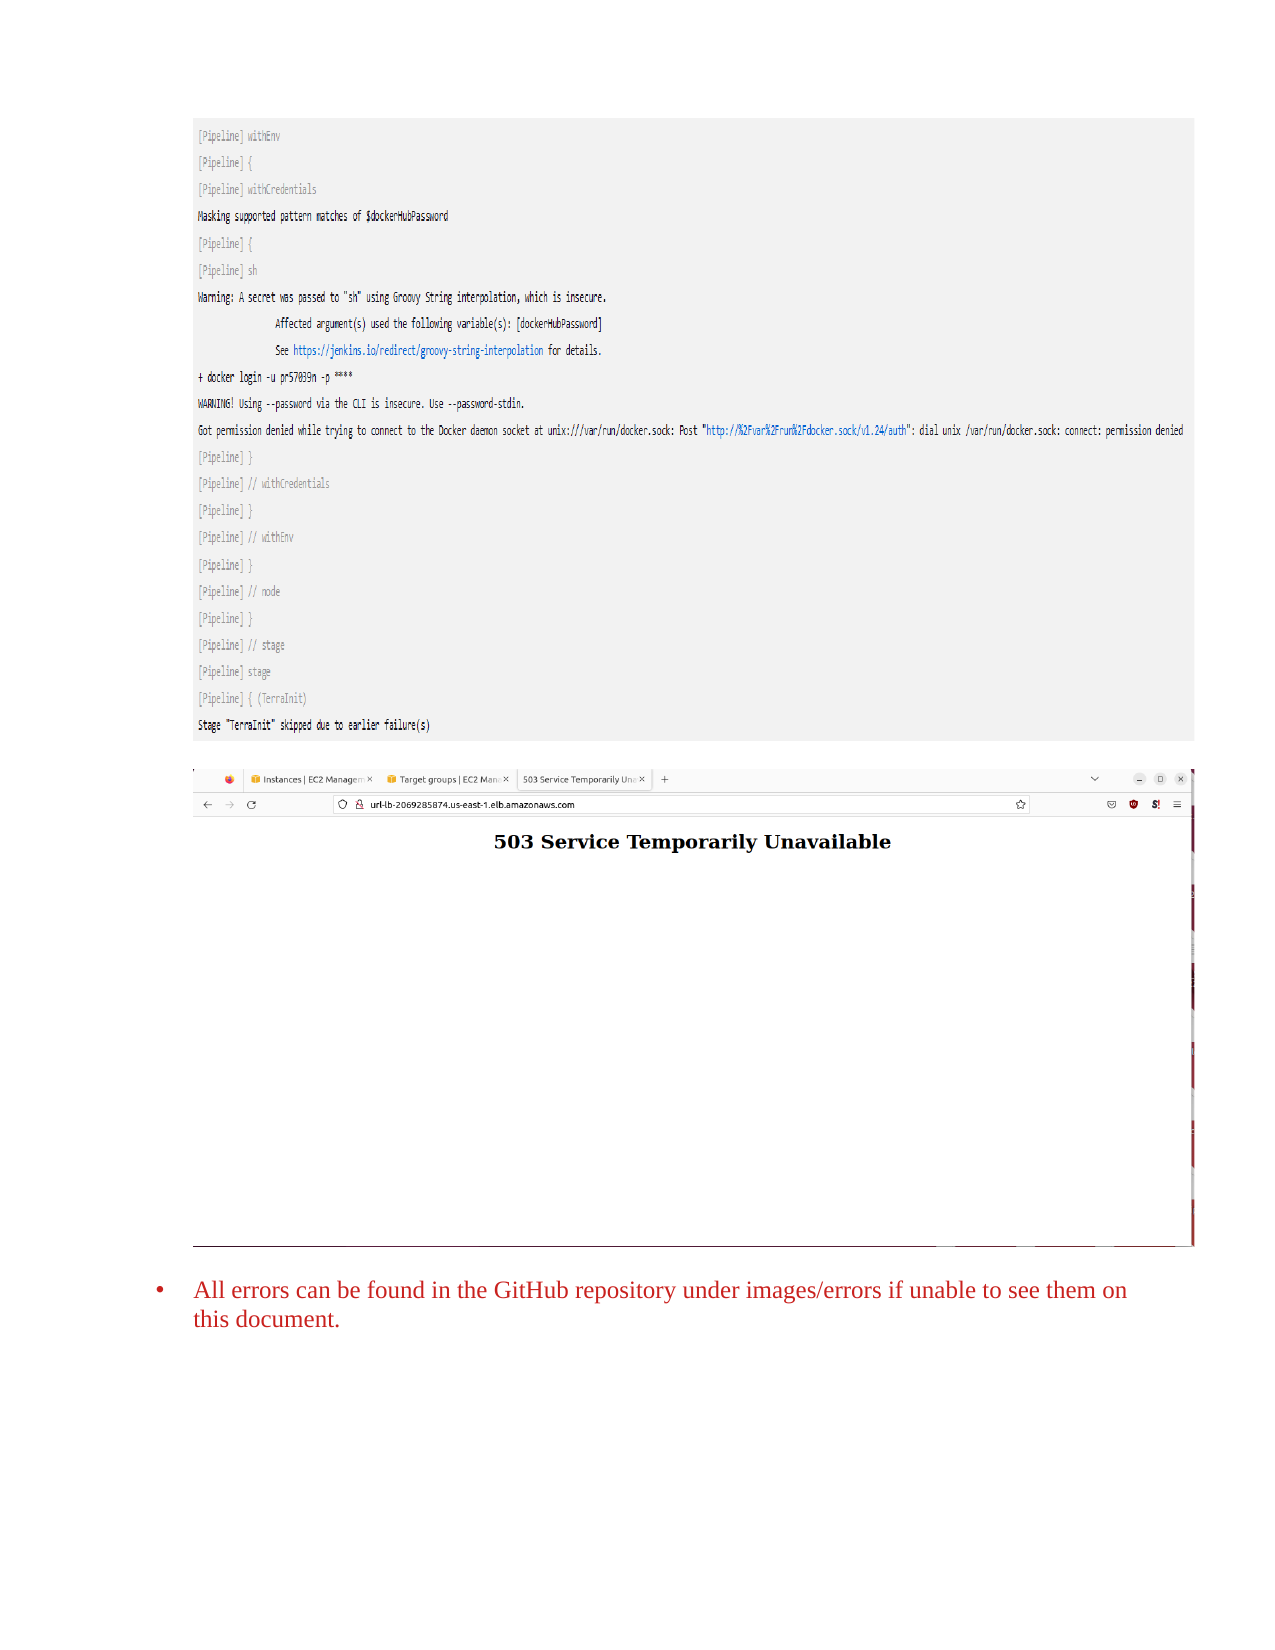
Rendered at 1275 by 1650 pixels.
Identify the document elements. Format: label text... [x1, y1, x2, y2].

picture [193, 118, 1195, 741]
list All errors can be found in the GitHub repository under images/errors if unable to see them on this document. [156, 1275, 1157, 1333]
picture [193, 769, 1195, 1247]
